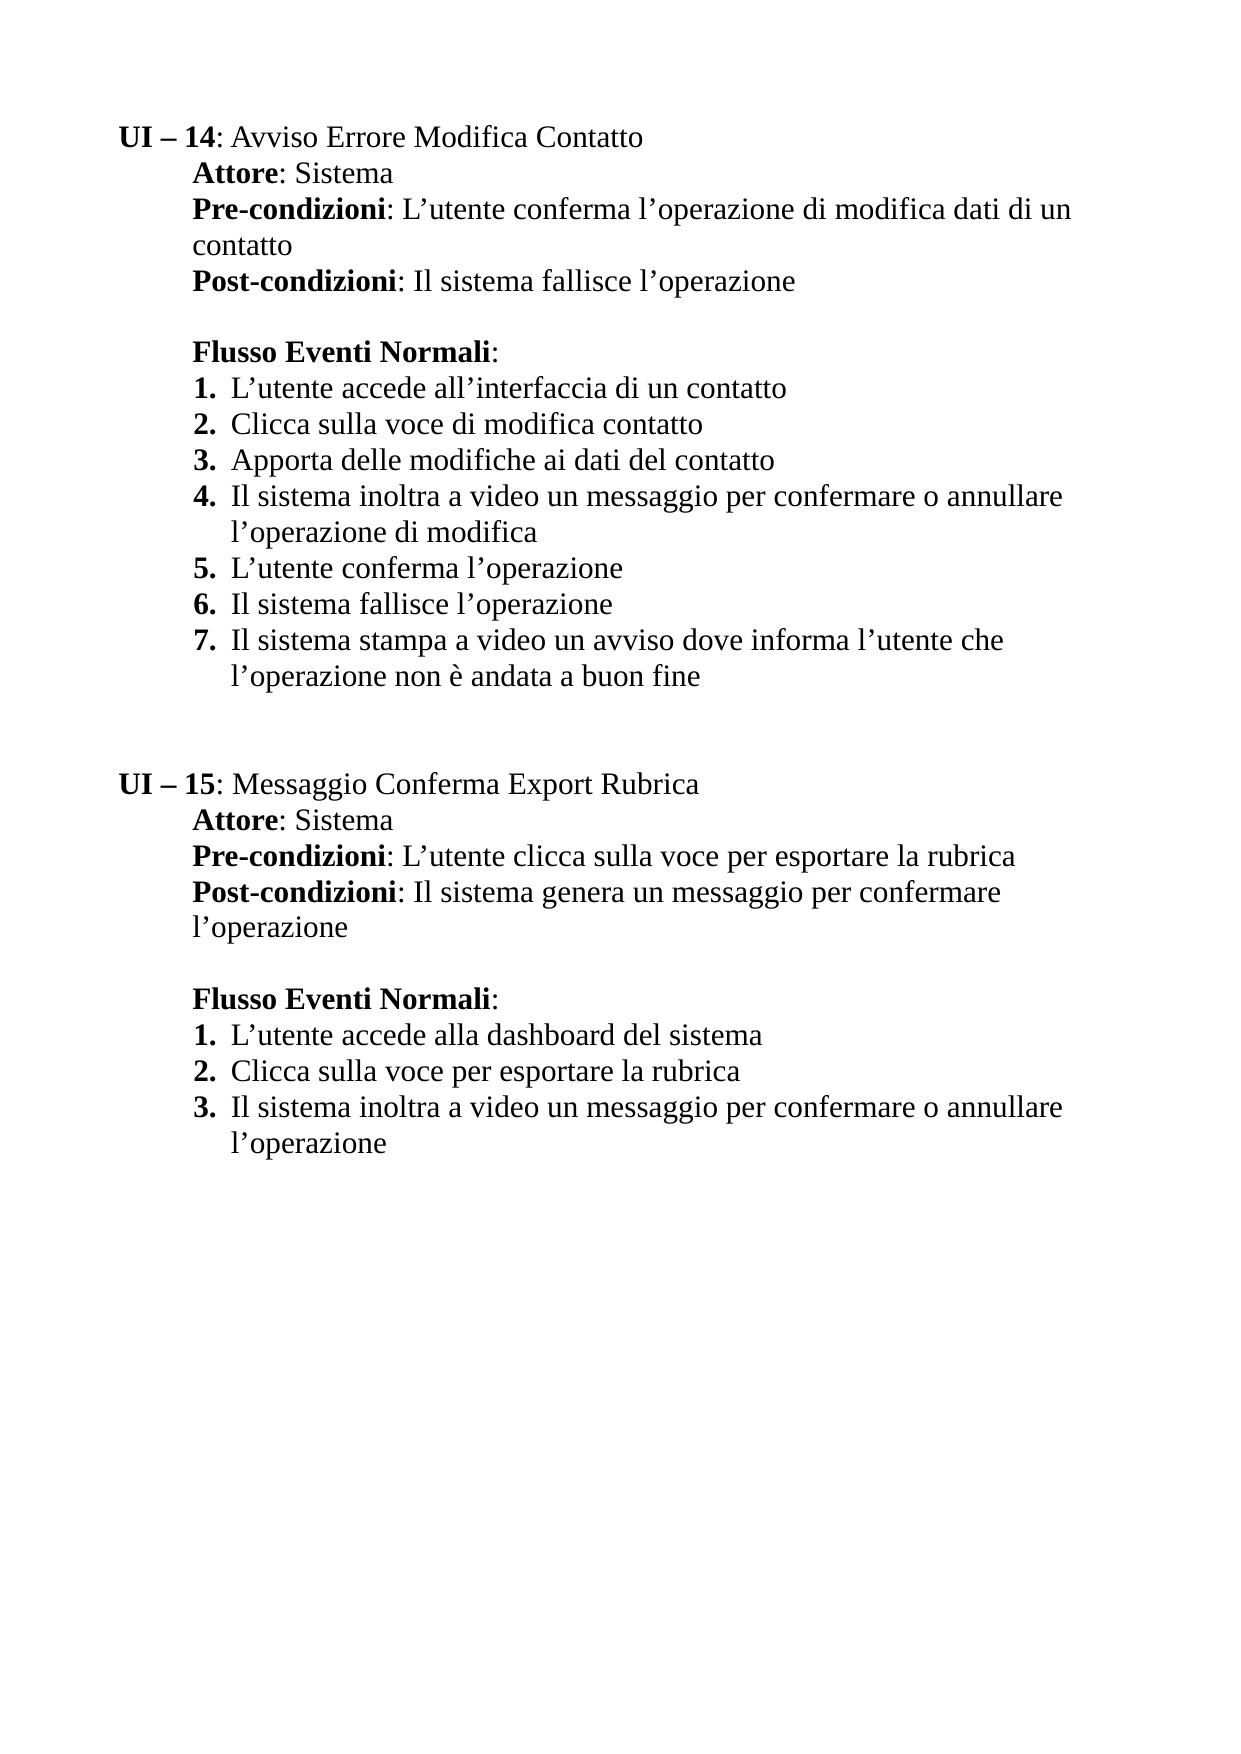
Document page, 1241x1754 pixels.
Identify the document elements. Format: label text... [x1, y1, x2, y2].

list Il sistema stampa a video un avviso dove informa l’utente che l’operazione non è andata a buon fine [193, 621, 1122, 693]
text Pre-condizioni: L’utente conferma l’operazione di modifica dati di un contatto [118, 190, 1122, 262]
text UI – 15: Messaggio Conferma Export Rubrica [118, 765, 1122, 801]
text Pre-condizioni: L’utente clicca sulla voce per esportare la rubrica [118, 837, 1122, 873]
text UI – 14: Avviso Errore Modifica Contatto [118, 118, 1122, 154]
text Attore: Sistema [118, 801, 1122, 837]
text Flusso Eventi Normali: [118, 334, 1122, 370]
list L’utente accede all’interfaccia di un contatto [193, 370, 1122, 406]
text Post-condizioni: Il sistema fallisce l’operazione [118, 262, 1122, 298]
list Clicca sulla voce di modifica contatto [193, 406, 1122, 442]
list Il sistema inoltra a video un messaggio per confermare o annullare l’operazione di modifica [193, 477, 1122, 549]
text Flusso Eventi Normali: [118, 981, 1122, 1017]
list L’utente accede alla dashboard del sistema [193, 1017, 1122, 1052]
text Post-condizioni: Il sistema genera un messaggio per confermare l’operazione [118, 873, 1122, 945]
text Attore: Sistema [118, 154, 1122, 190]
list Il sistema inoltra a video un messaggio per confermare o annullare l’operazione [193, 1088, 1122, 1160]
list Il sistema fallisce l’operazione [193, 585, 1122, 621]
list Clicca sulla voce per esportare la rubrica [193, 1052, 1122, 1088]
list L’utente conferma l’operazione [193, 549, 1122, 585]
list Apporta delle modifiche ai dati del contatto [193, 442, 1122, 477]
